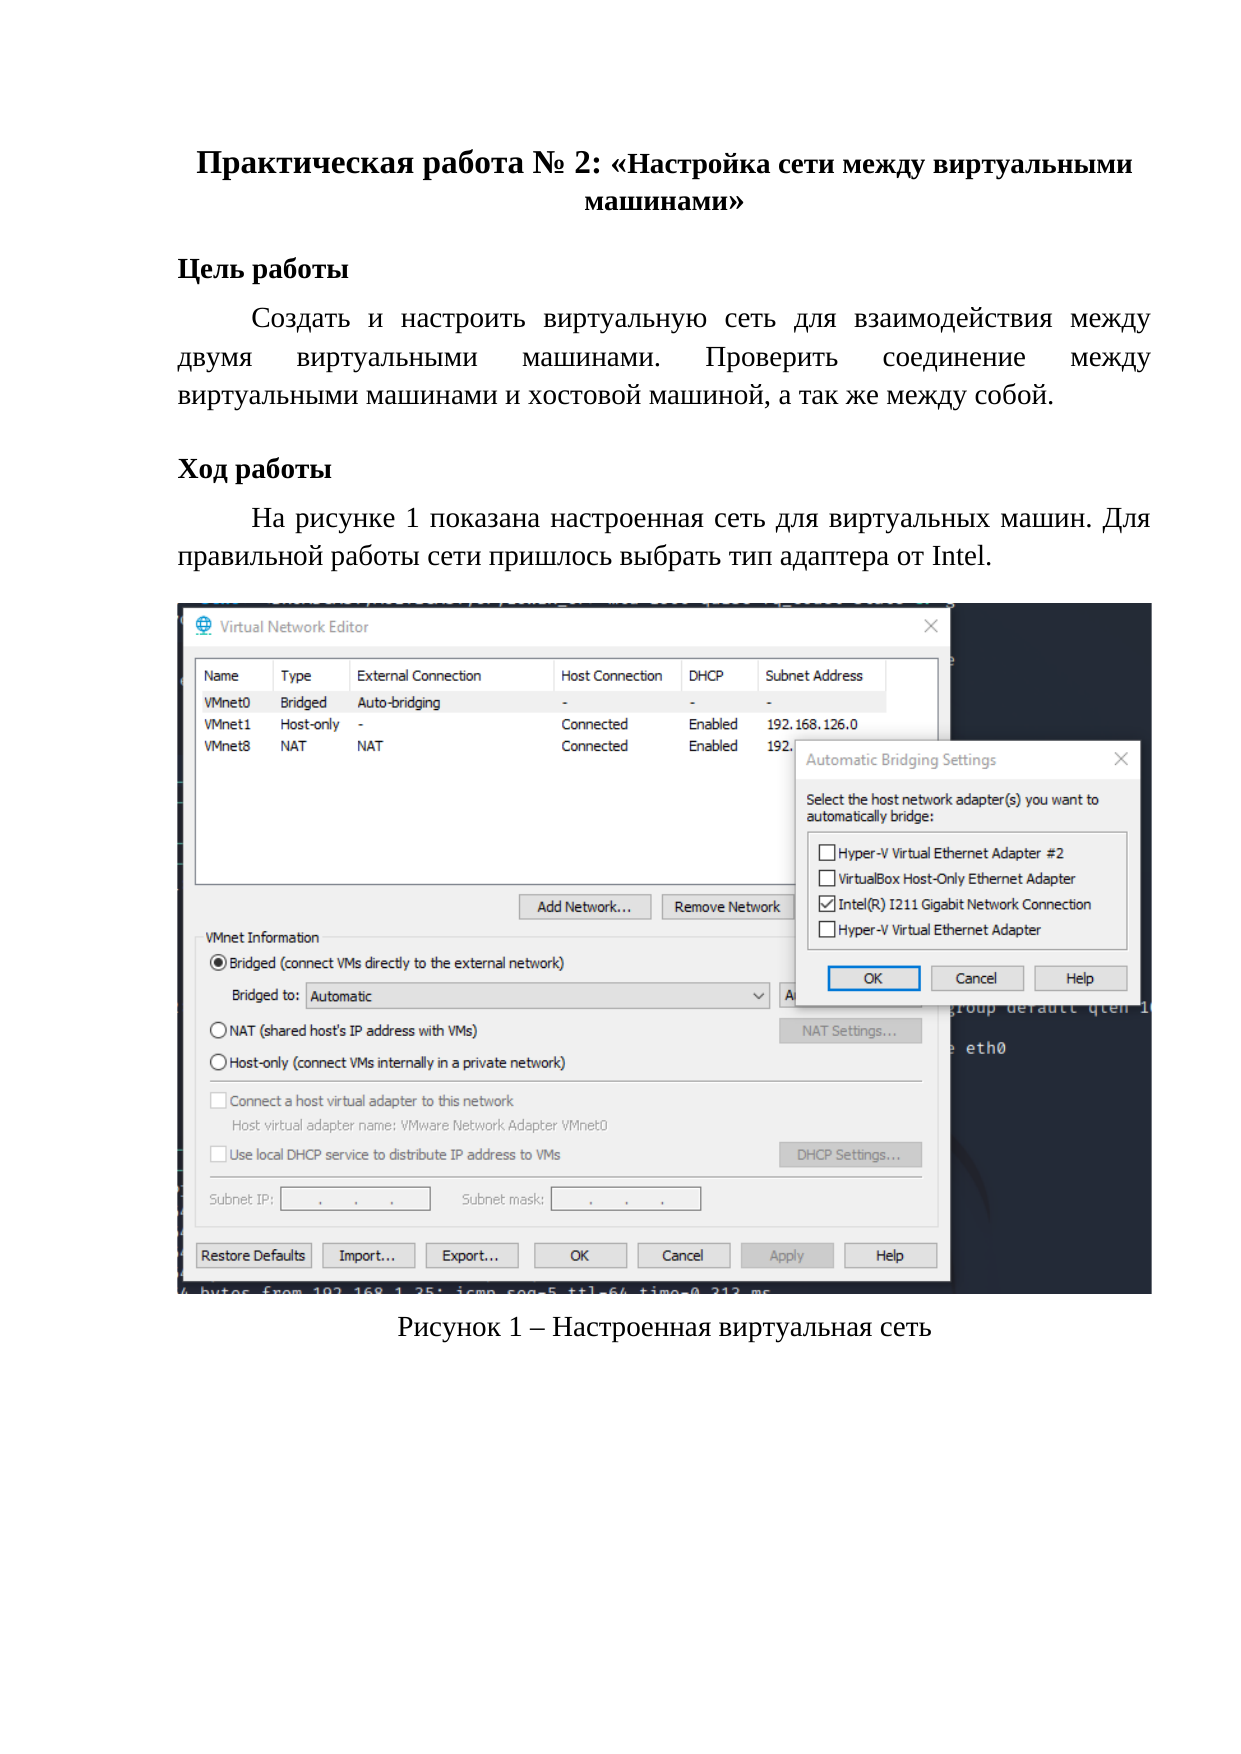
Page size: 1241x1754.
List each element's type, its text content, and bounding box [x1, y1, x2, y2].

picture [177, 603, 1152, 1294]
subtitle Ход работы [177, 451, 1152, 485]
subtitle Цель работы [177, 251, 1152, 285]
text На рисунке 1 показана настроенная сеть для виртуальных машин. Для правильной работы сети пришлось выбрать тип адаптера от Intel. [177, 500, 1152, 572]
text Рисунок 1 – Настроенная виртуальная сеть [177, 1294, 1152, 1343]
subtitle Практическая работа № 2: «Настройка сети между виртуальными машинами» [177, 143, 1152, 218]
text Создать и настроить виртуальную сеть для взаимодействия между двумя виртуальными машинами. Проверить соединение между виртуальными машинами и хостовой машиной, а так же между собой. [177, 300, 1152, 411]
